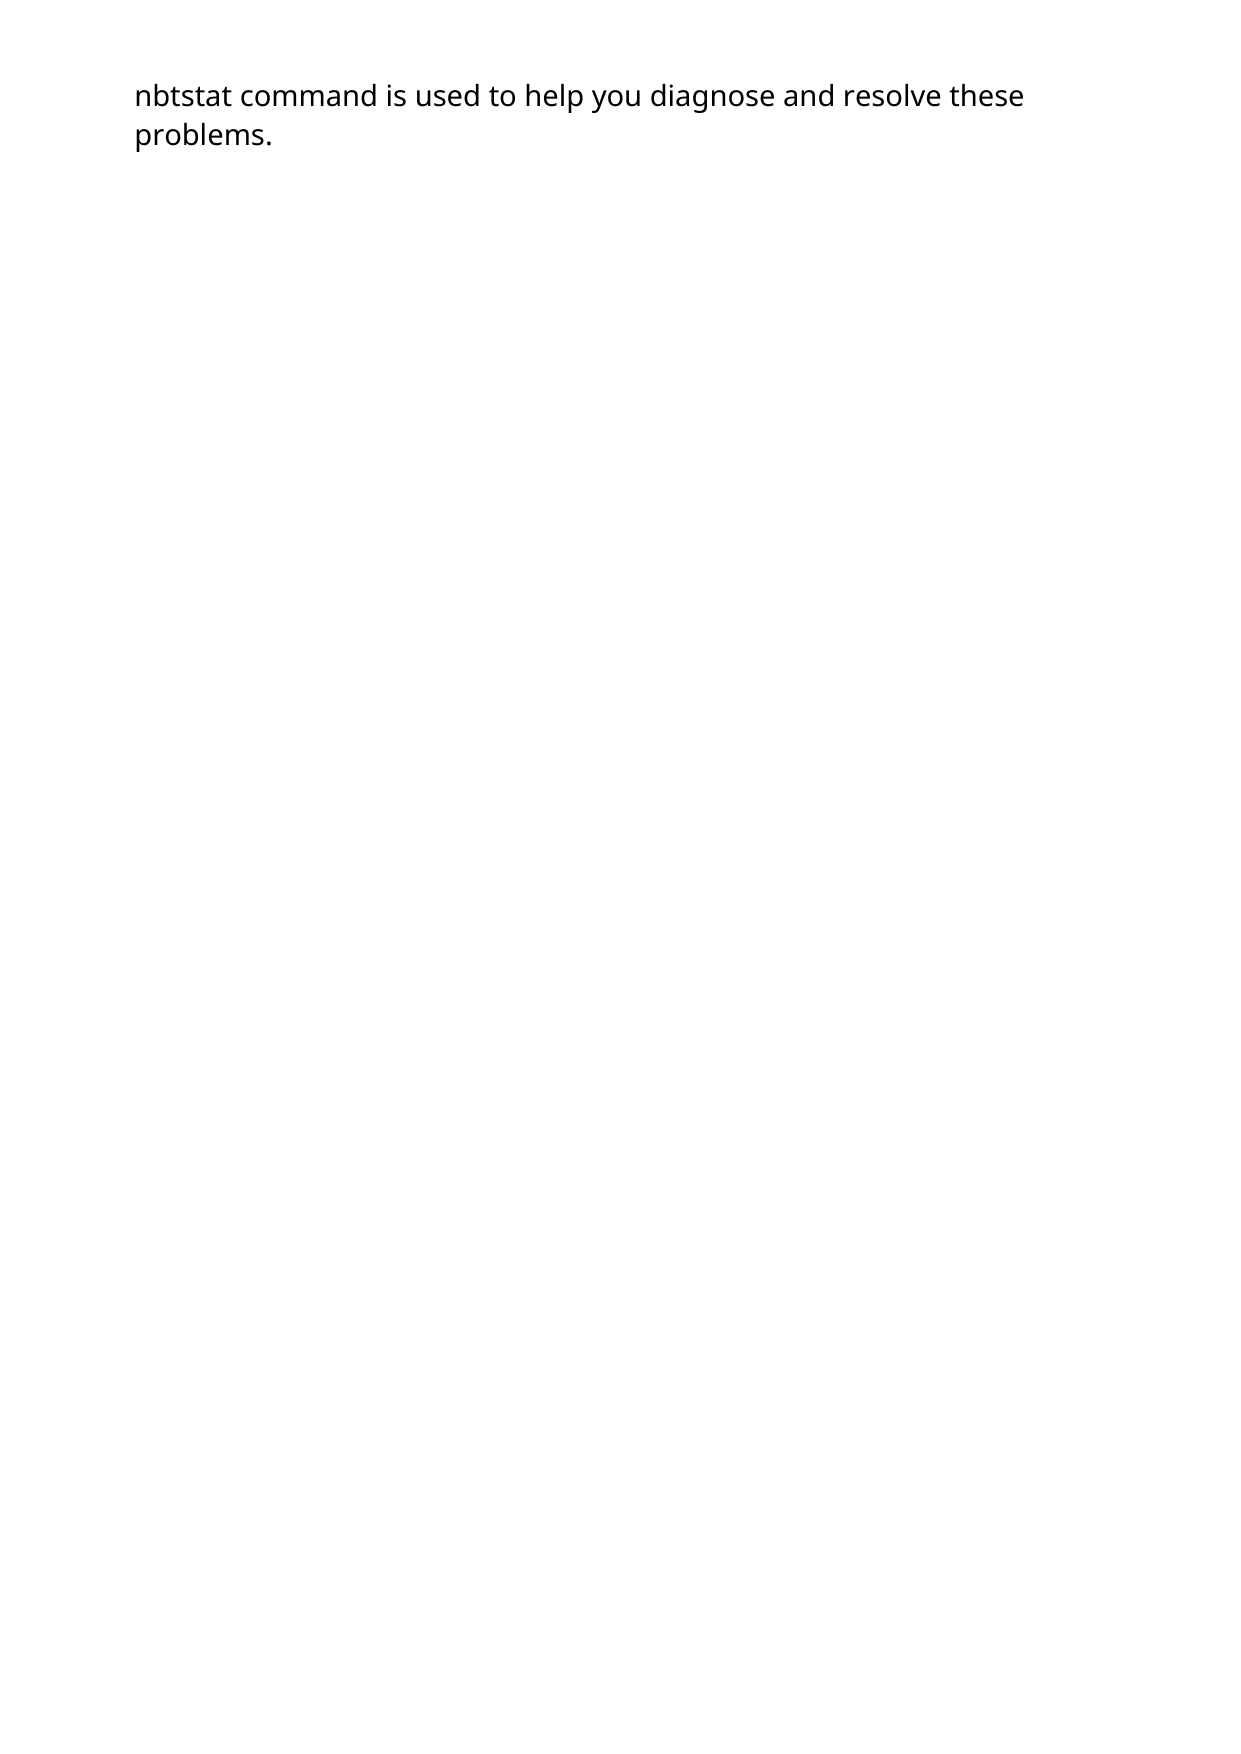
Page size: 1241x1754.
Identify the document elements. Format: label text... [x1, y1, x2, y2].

text nbtstat command is used to help you diagnose and resolve these problems. [134, 75, 1165, 154]
